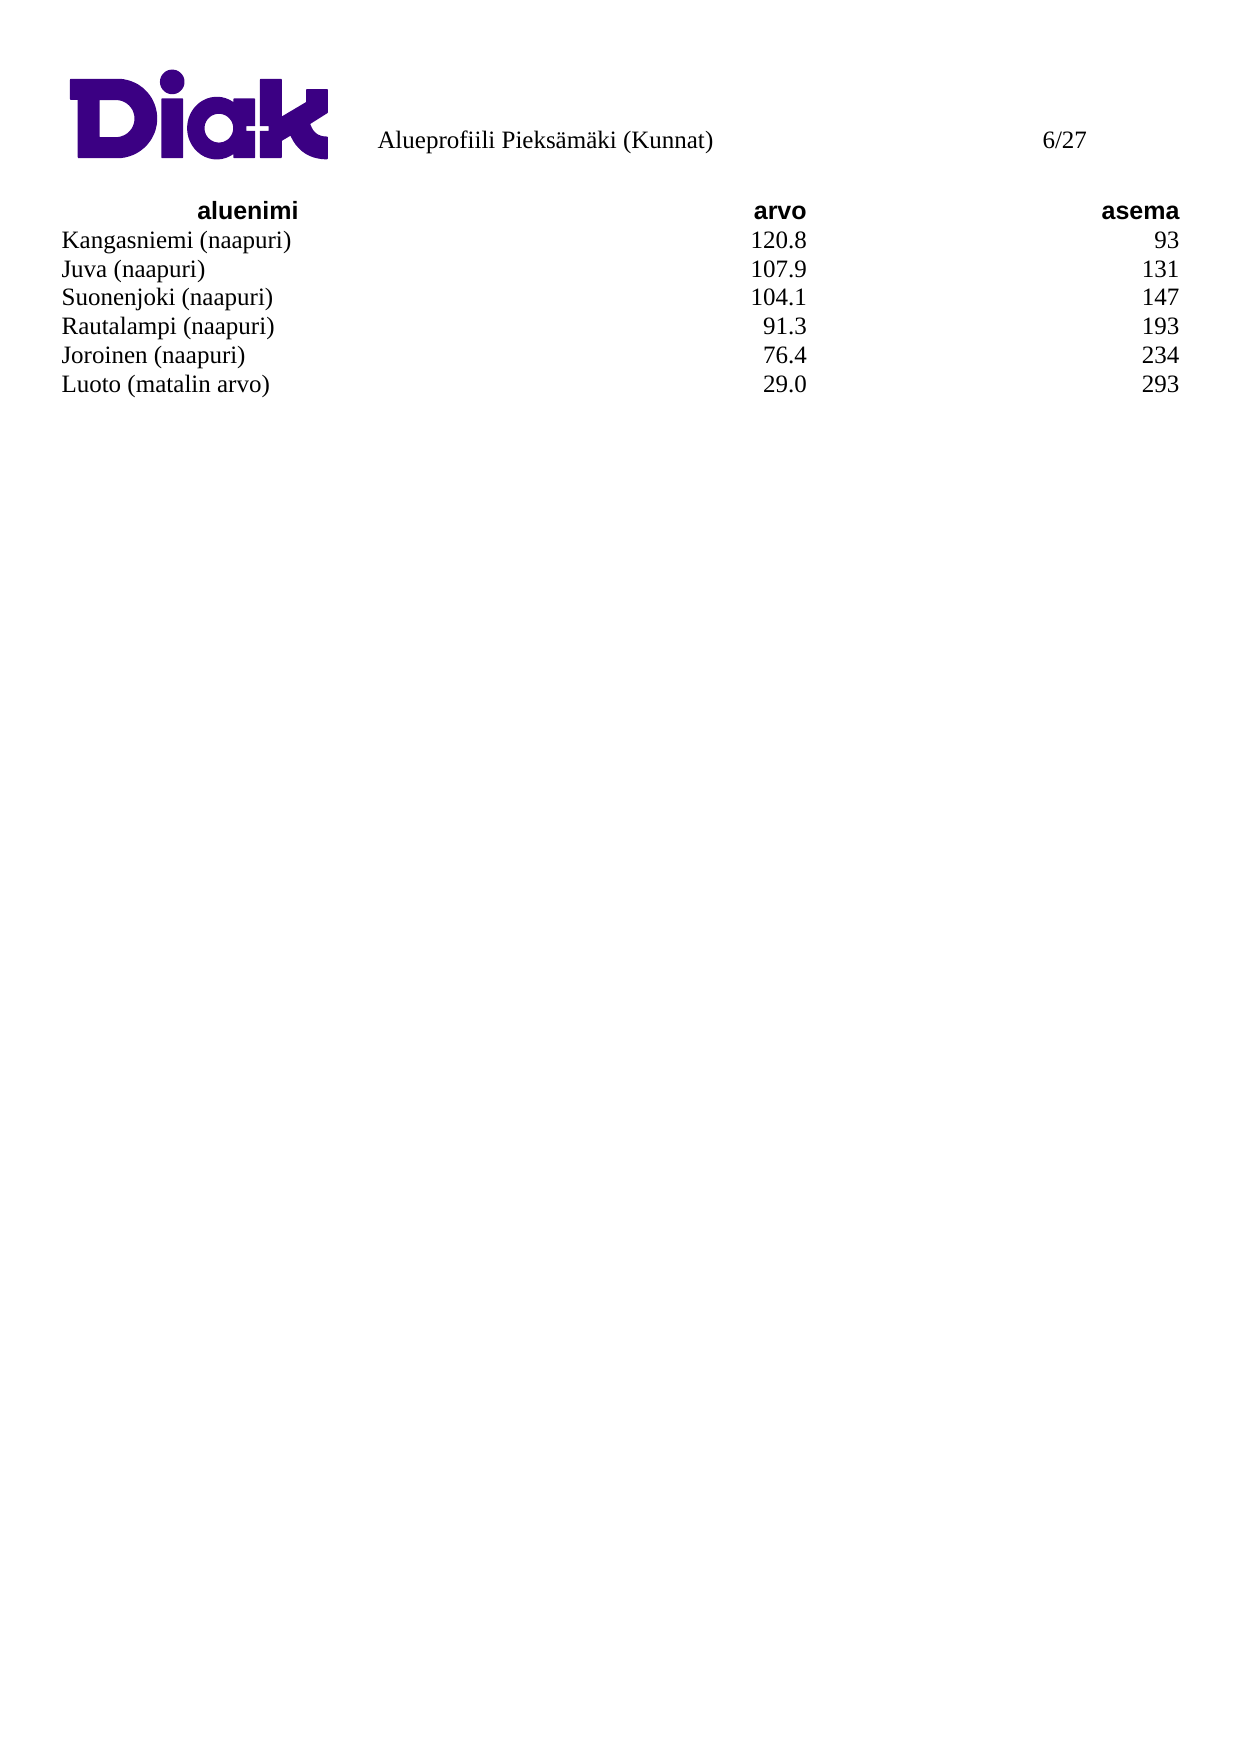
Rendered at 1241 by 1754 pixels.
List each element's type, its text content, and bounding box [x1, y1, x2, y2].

table_header aluenimi [61, 196, 434, 225]
table_cell Juva (naapuri) [61, 254, 434, 282]
table_cell 147 [806, 283, 1179, 311]
table_cell 234 [806, 340, 1179, 369]
table_cell Kangasniemi (naapuri) [61, 225, 434, 254]
table_cell Suonenjoki (naapuri) [61, 283, 434, 311]
table_header arvo [434, 196, 806, 225]
table_cell 120.8 [434, 225, 806, 254]
table_cell 104.1 [434, 283, 806, 311]
table_cell 76.4 [434, 340, 806, 369]
table_cell Luoto (matalin arvo) [61, 369, 434, 397]
table_header asema [806, 196, 1179, 225]
table_cell 91.3 [434, 311, 806, 340]
table_cell 29.0 [434, 369, 806, 397]
table_cell 131 [806, 254, 1179, 282]
table_cell 193 [806, 311, 1179, 340]
table_cell Rautalampi (naapuri) [61, 311, 434, 340]
table_cell 107.9 [434, 254, 806, 282]
table_cell 93 [806, 225, 1179, 254]
table_cell Joroinen (naapuri) [61, 340, 434, 369]
table_cell 293 [806, 369, 1179, 397]
